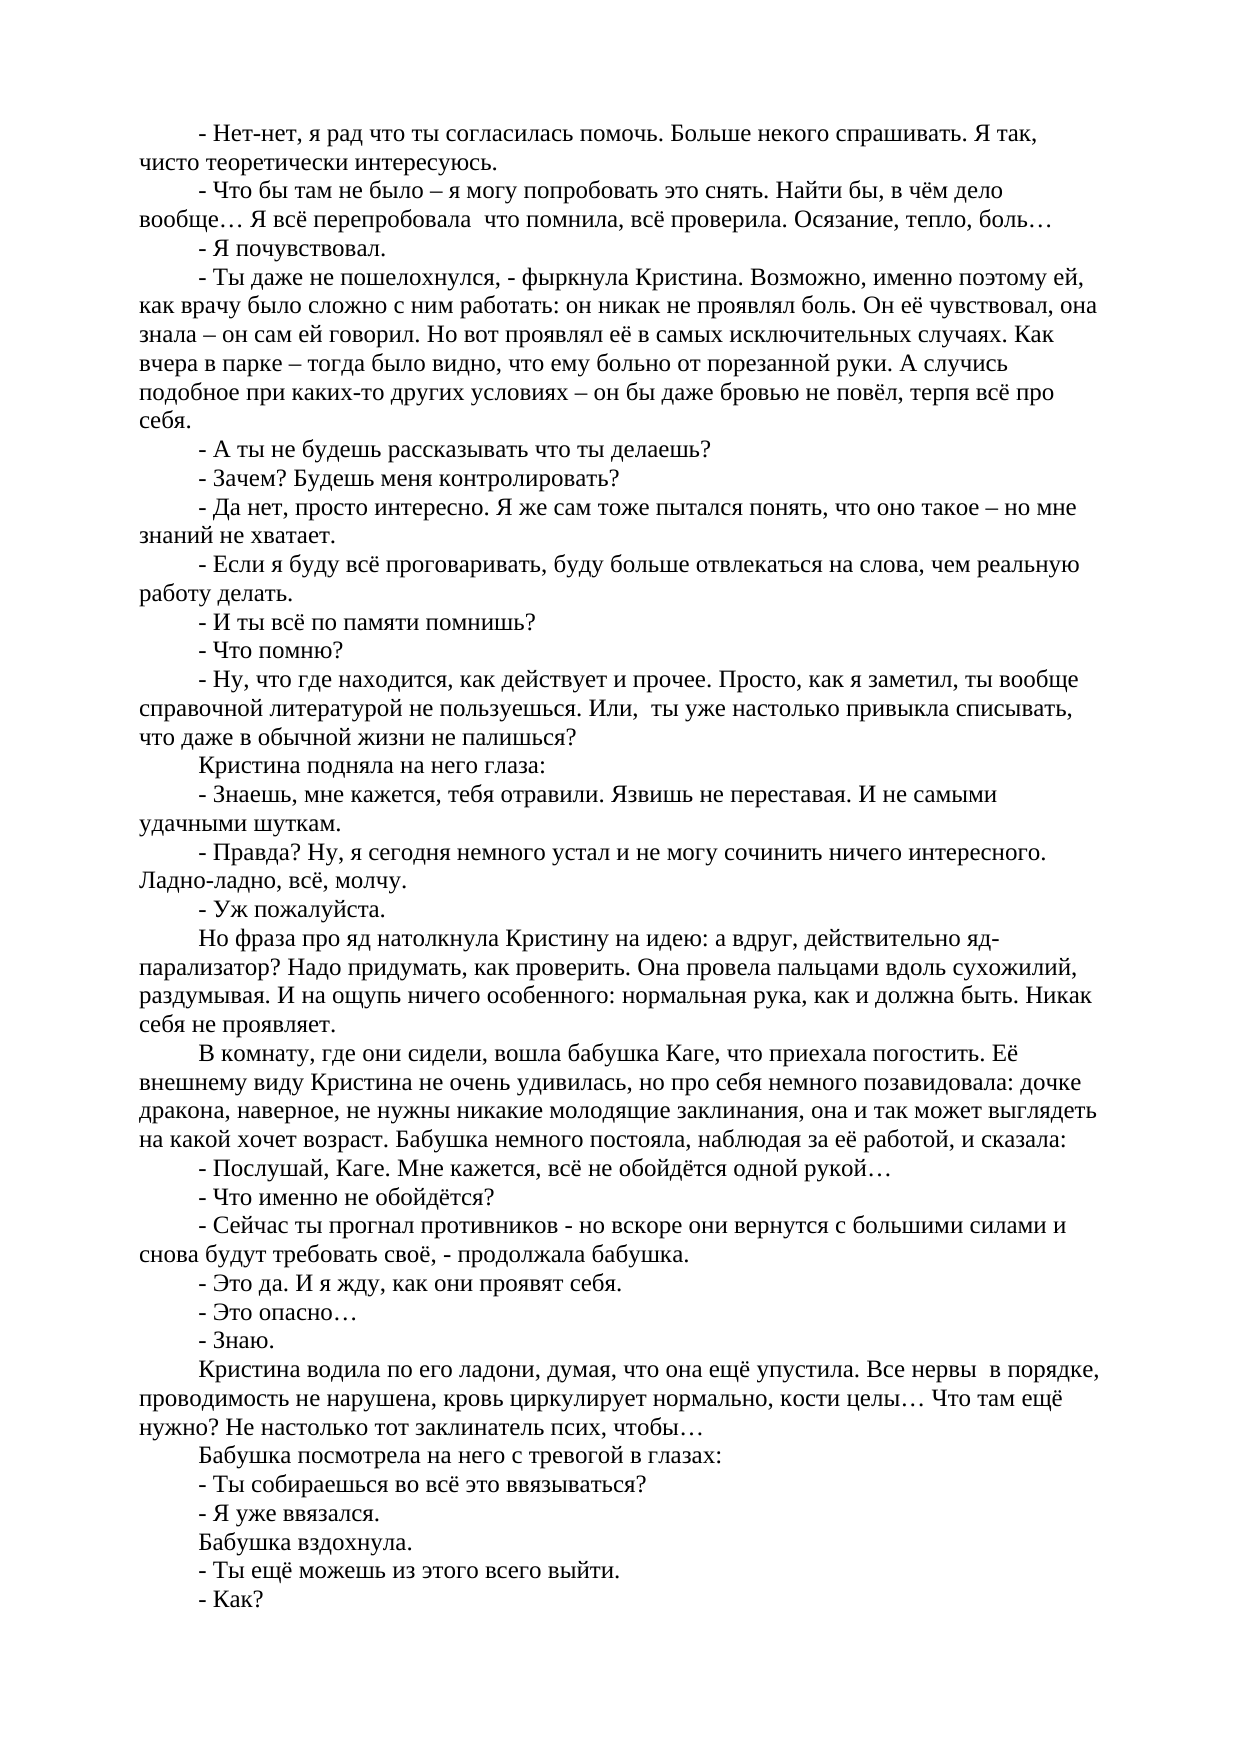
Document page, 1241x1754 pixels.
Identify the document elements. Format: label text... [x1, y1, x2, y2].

text - Ты собираешься во всё это ввязываться? [139, 1469, 1101, 1498]
text - Уж пожалуйста. [139, 894, 1101, 923]
text Кристина водила по его ладони, думая, что она ещё упустила. Все нервы в порядке, проводимость не нарушена, кровь циркулирует нормально, кости целы… Что там ещё нужно? Не настолько тот заклинатель псих, чтобы… [139, 1354, 1101, 1441]
text - Я уже ввязался. [139, 1498, 1101, 1527]
text Бабушка вздохнула. [139, 1527, 1101, 1556]
text - Что бы там не было – я могу попробовать это снять. Найти бы, в чём дело вообще… Я всё перепробовала что помнила, всё проверила. Осязание, тепло, боль… [139, 176, 1101, 233]
text - Это да. И я жду, как они проявят себя. [139, 1268, 1101, 1297]
text - Я почувствовал. [139, 233, 1101, 262]
text - Правда? Ну, я сегодня немного устал и не могу сочинить ничего интересного. Ладно-ладно, всё, молчу. [139, 837, 1101, 894]
text - Послушай, Каге. Мне кажется, всё не обойдётся одной рукой… [139, 1153, 1101, 1182]
text Бабушка посмотрела на него с тревогой в глазах: [139, 1441, 1101, 1469]
text - Зачем? Будешь меня контролировать? [139, 463, 1101, 492]
text - Как? [139, 1584, 1101, 1613]
text - А ты не будешь рассказывать что ты делаешь? [139, 434, 1101, 463]
text - Что именно не обойдётся? [139, 1182, 1101, 1211]
text - Ты даже не пошелохнулся, - фыркнула Кристина. Возможно, именно поэтому ей, как врачу было сложно с ним работать: он никак не проявлял боль. Он её чувствовал, она знала – он сам ей говорил. Но вот проявлял её в самых исключительных случаях. Как вчера в парке – тогда было видно, что ему больно от порезанной руки. А случись подобное при каких-то других условиях – он бы даже бровью не повёл, терпя всё про себя. [139, 262, 1101, 434]
text - Если я буду всё проговаривать, буду больше отвлекаться на слова, чем реальную работу делать. [139, 549, 1101, 607]
text - Ты ещё можешь из этого всего выйти. [139, 1556, 1101, 1584]
text - Сейчас ты прогнал противников - но вскоре они вернутся с большими силами и снова будут требовать своё, - продолжала бабушка. [139, 1211, 1101, 1268]
text - И ты всё по памяти помнишь? [139, 607, 1101, 636]
text Но фраза про яд натолкнула Кристину на идею: а вдруг, действительно яд-парализатор? Надо придумать, как проверить. Она провела пальцами вдоль сухожилий, раздумывая. И на ощупь ничего особенного: нормальная рука, как и должна быть. Никак себя не проявляет. [139, 923, 1101, 1038]
text В комнату, где они сидели, вошла бабушка Каге, что приехала погостить. Её внешнему виду Кристина не очень удивилась, но про себя немного позавидовала: дочке дракона, наверное, не нужны никакие молодящие заклинания, она и так может выглядеть на какой хочет возраст. Бабушка немного постояла, наблюдая за её работой, и сказала: [139, 1038, 1101, 1153]
text - Знаешь, мне кажется, тебя отравили. Язвишь не переставая. И не самыми удачными шуткам. [139, 779, 1101, 837]
text - Это опасно… [139, 1297, 1101, 1326]
text - Да нет, просто интересно. Я же сам тоже пытался понять, что оно такое – но мне знаний не хватает. [139, 492, 1101, 549]
text Кристина подняла на него глаза: [139, 751, 1101, 779]
text - Что помню? [139, 636, 1101, 664]
text - Нет-нет, я рад что ты согласилась помочь. Больше некого спрашивать. Я так, чисто теоретически интересуюсь. [139, 118, 1101, 176]
text - Знаю. [139, 1326, 1101, 1354]
text - Ну, что где находится, как действует и прочее. Просто, как я заметил, ты вообще справочной литературой не пользуешься. Или, ты уже настолько привыкла списывать, что даже в обычной жизни не палишься? [139, 664, 1101, 751]
